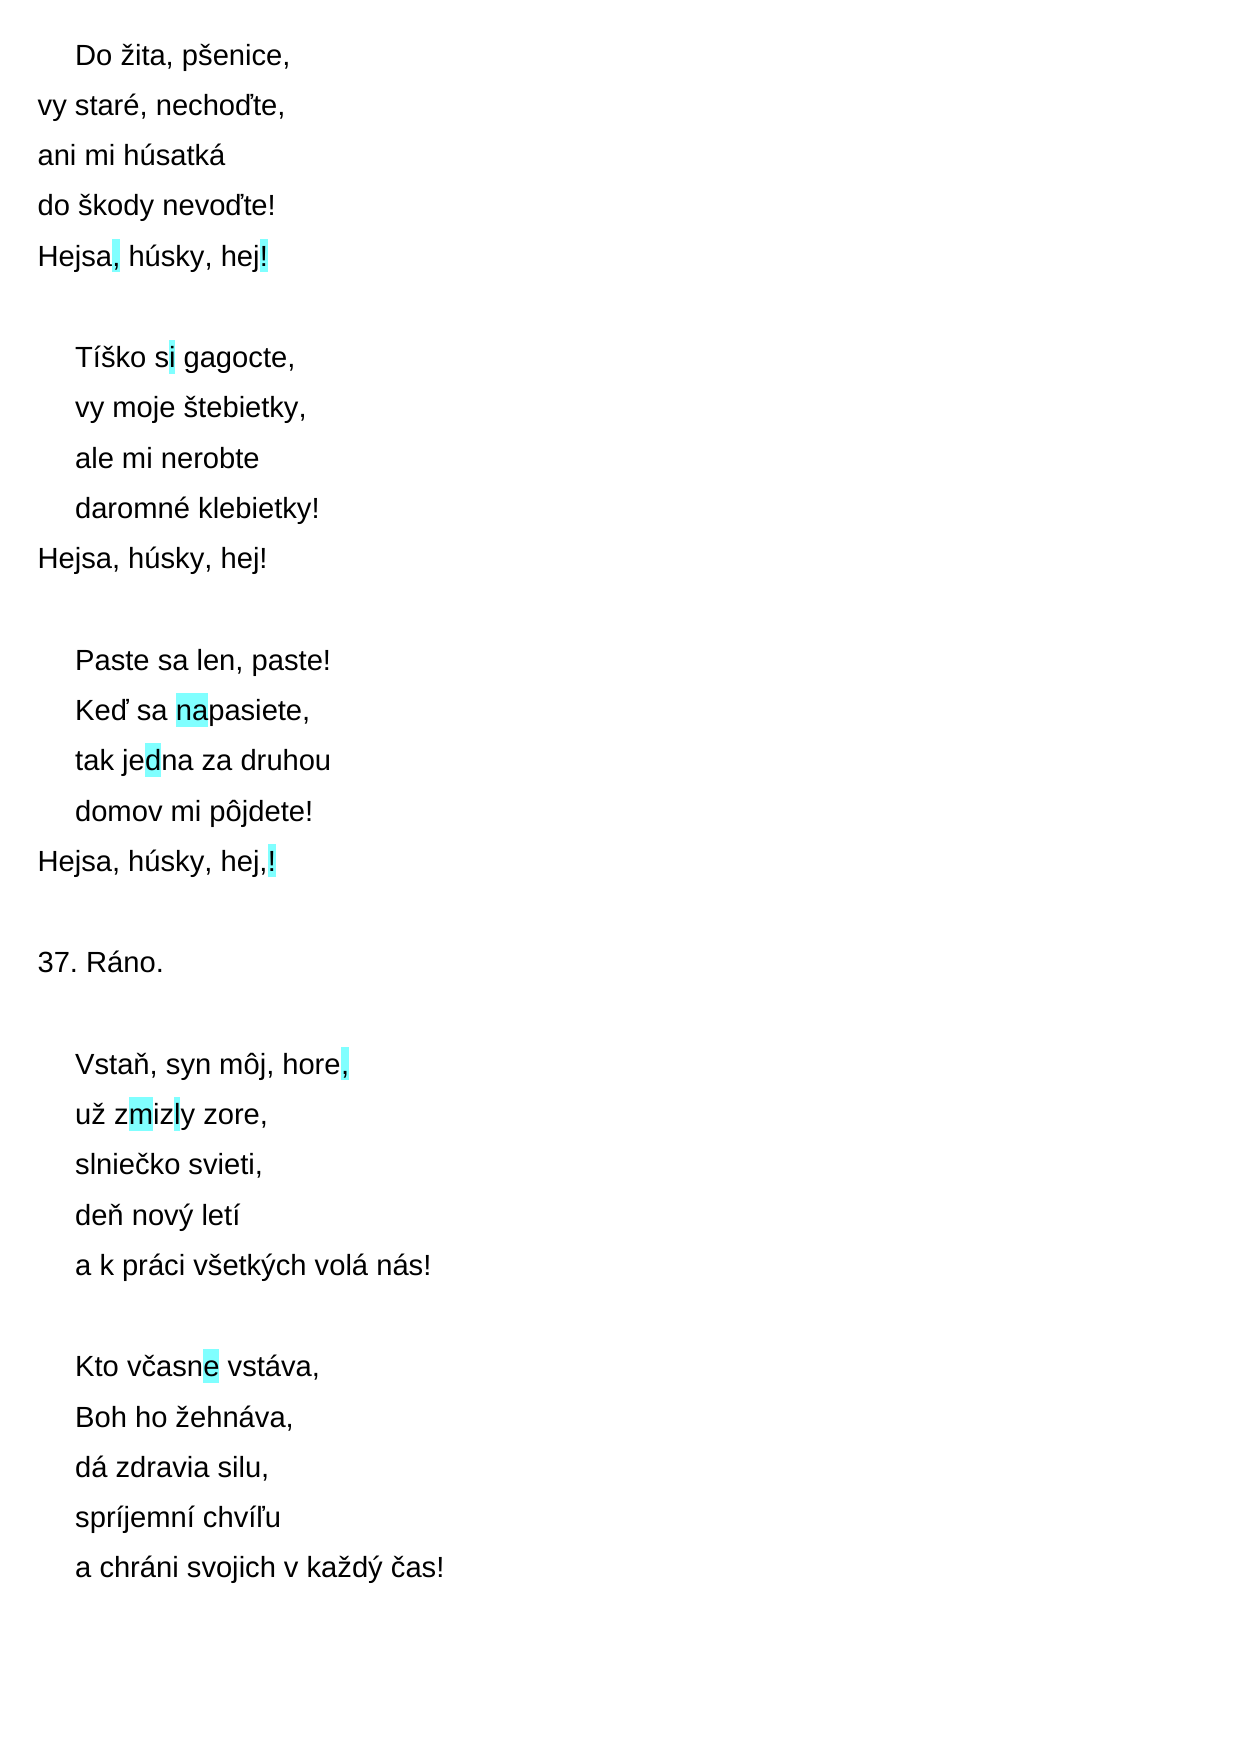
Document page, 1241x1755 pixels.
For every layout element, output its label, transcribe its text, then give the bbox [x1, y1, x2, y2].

text domov mi pôjdete! [37, 794, 1130, 827]
text Kto včasne vstáva, [37, 1349, 1130, 1383]
text Tíško si gagocte, [37, 340, 1130, 374]
text a k práci všetkých volá nás! [37, 1248, 1130, 1281]
text dá zdravia silu, [37, 1450, 1130, 1483]
text Hejsa, húsky, hej,! [37, 844, 1130, 877]
text vy moje štebietky, [37, 390, 1130, 424]
text tak jedna za druhou [37, 743, 1130, 777]
text daromné klebietky! [37, 491, 1130, 524]
text vy staré, nechoďte, [37, 88, 1130, 121]
text Hejsa, húsky, hej! [37, 239, 1130, 272]
text 37. Ráno. [37, 945, 1130, 979]
text Vstaň, syn môj, hore, [37, 1047, 1130, 1080]
text ani mi húsatká [37, 138, 1130, 172]
text Keď sa napasiete, [37, 693, 1130, 727]
text už zmizly zore, [37, 1097, 1130, 1131]
text slniečko svieti, [37, 1147, 1130, 1181]
text do škody nevoďte! [37, 188, 1130, 222]
text a chráni svojich v každý čas! [37, 1551, 1130, 1584]
text Do žita, pšenice, [37, 37, 1130, 71]
text Boh ho žehnáva, [37, 1399, 1130, 1433]
text Paste sa len, paste! [37, 643, 1130, 676]
text ale mi nerobte [37, 441, 1130, 474]
text Hejsa, húsky, hej! [37, 541, 1130, 575]
text spríjemní chvíľu [37, 1500, 1130, 1534]
text deň nový letí [37, 1198, 1130, 1231]
